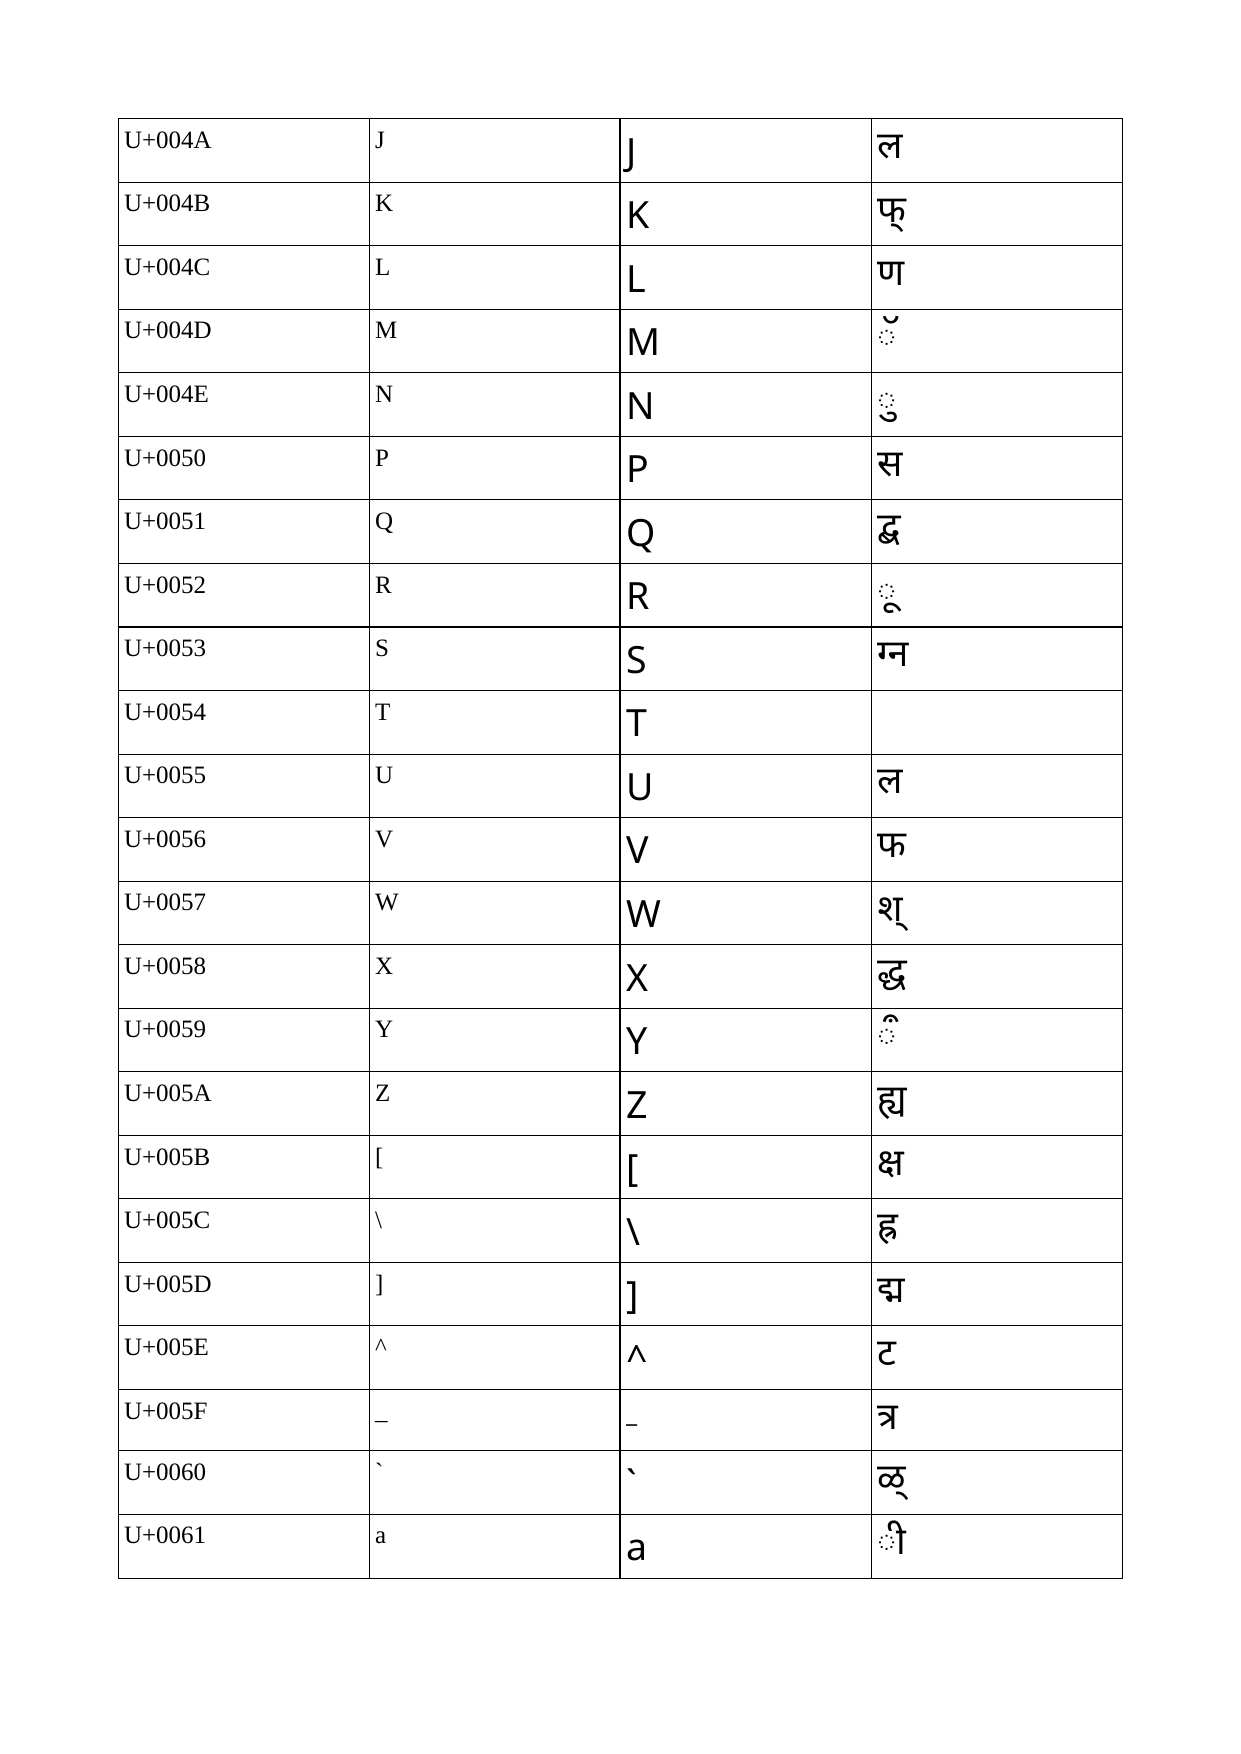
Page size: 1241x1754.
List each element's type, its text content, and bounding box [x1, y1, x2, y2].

table_cell U+005D [119, 1263, 369, 1325]
table_cell U+0055 [119, 755, 369, 817]
table_cell U+0059 [119, 1009, 369, 1071]
table_cell U+0051 [119, 500, 369, 563]
table_cell ल [872, 755, 1122, 817]
table_cell S [621, 628, 871, 690]
table_cell S [370, 628, 619, 690]
table_cell U+0052 [119, 564, 369, 626]
table_cell ह्य [872, 1072, 1122, 1135]
table_cell ल [872, 119, 1122, 182]
table_cell U [621, 755, 871, 817]
table_cell [ [370, 1136, 619, 1198]
table_cell a [370, 1515, 619, 1577]
table_cell R [370, 564, 619, 626]
table_cell फ [872, 818, 1122, 881]
table_cell L [621, 246, 871, 309]
table_cell Q [621, 500, 871, 563]
table_cell R [621, 564, 871, 626]
table_cell Y [621, 1009, 871, 1071]
table_cell U+0053 [119, 628, 369, 690]
table_cell T [370, 691, 619, 753]
table_cell a [621, 1515, 871, 1577]
table_cell U+004D [119, 310, 369, 372]
table_cell ू [872, 564, 1122, 626]
table_cell Z [370, 1072, 619, 1135]
table_cell ण [872, 246, 1122, 309]
table_cell U+0050 [119, 437, 369, 499]
table_cell ` [621, 1451, 871, 1514]
table_cell [872, 691, 1122, 753]
table_cell ु [872, 373, 1122, 436]
table_cell U+0060 [119, 1451, 369, 1514]
table_cell X [370, 945, 619, 1008]
table_cell Y [370, 1009, 619, 1071]
table_cell फ् [872, 183, 1122, 245]
table_cell श् [872, 882, 1122, 944]
table_cell P [370, 437, 619, 499]
table_cell U+005E [119, 1326, 369, 1389]
table_cell U+005C [119, 1199, 369, 1262]
table_cell U+0054 [119, 691, 369, 753]
table_cell N [621, 373, 871, 436]
table_cell ] [621, 1263, 871, 1325]
table_cell ट [872, 1326, 1122, 1389]
table_cell \ [621, 1199, 871, 1262]
table_cell N [370, 373, 619, 436]
table_cell W [621, 882, 871, 944]
table_cell V [370, 818, 619, 881]
table_cell U+005F [119, 1390, 369, 1450]
table_cell U+005B [119, 1136, 369, 1198]
table_cell ^ [370, 1326, 619, 1389]
table_cell U+004B [119, 183, 369, 245]
table_cell J [621, 119, 871, 182]
table_cell P [621, 437, 871, 499]
table_cell त्र [872, 1390, 1122, 1450]
table_cell T [621, 691, 871, 753]
table_cell U+004E [119, 373, 369, 436]
table_cell U+004C [119, 246, 369, 309]
table_cell क्ष [872, 1136, 1122, 1198]
table_cell ळ् [872, 1451, 1122, 1514]
table_cell W [370, 882, 619, 944]
table_cell U [370, 755, 619, 817]
table_cell ॅ [872, 310, 1122, 372]
table_cell V [621, 818, 871, 881]
table_cell Z [621, 1072, 871, 1135]
table_cell ` [370, 1451, 619, 1514]
table_cell J [370, 119, 619, 182]
table_cell ह्र [872, 1199, 1122, 1262]
table_cell U+004A [119, 119, 369, 182]
table_cell [ [621, 1136, 871, 1198]
table_cell U+0057 [119, 882, 369, 944]
table_cell U+0061 [119, 1515, 369, 1577]
table_cell M [370, 310, 619, 372]
table_cell Q [370, 500, 619, 563]
table_cell K [621, 183, 871, 245]
table_cell _ [621, 1390, 871, 1450]
table_cell _ [370, 1390, 619, 1450]
table_cell ^ [621, 1326, 871, 1389]
table_cell U+0056 [119, 818, 369, 881]
table_cell U+0058 [119, 945, 369, 1008]
table_cell स [872, 437, 1122, 499]
table_cell द्ध [872, 945, 1122, 1008]
table_cell ] [370, 1263, 619, 1325]
table_cell द्ब [872, 500, 1122, 563]
table_cell M [621, 310, 871, 372]
table_cell K [370, 183, 619, 245]
table_cell X [621, 945, 871, 1008]
table_cell ऀ [872, 1009, 1122, 1071]
table_cell L [370, 246, 619, 309]
table_cell \ [370, 1199, 619, 1262]
table_cell द्म [872, 1263, 1122, 1325]
table_cell U+005A [119, 1072, 369, 1135]
table_cell ग्न [872, 628, 1122, 690]
table_cell ी [872, 1515, 1122, 1577]
